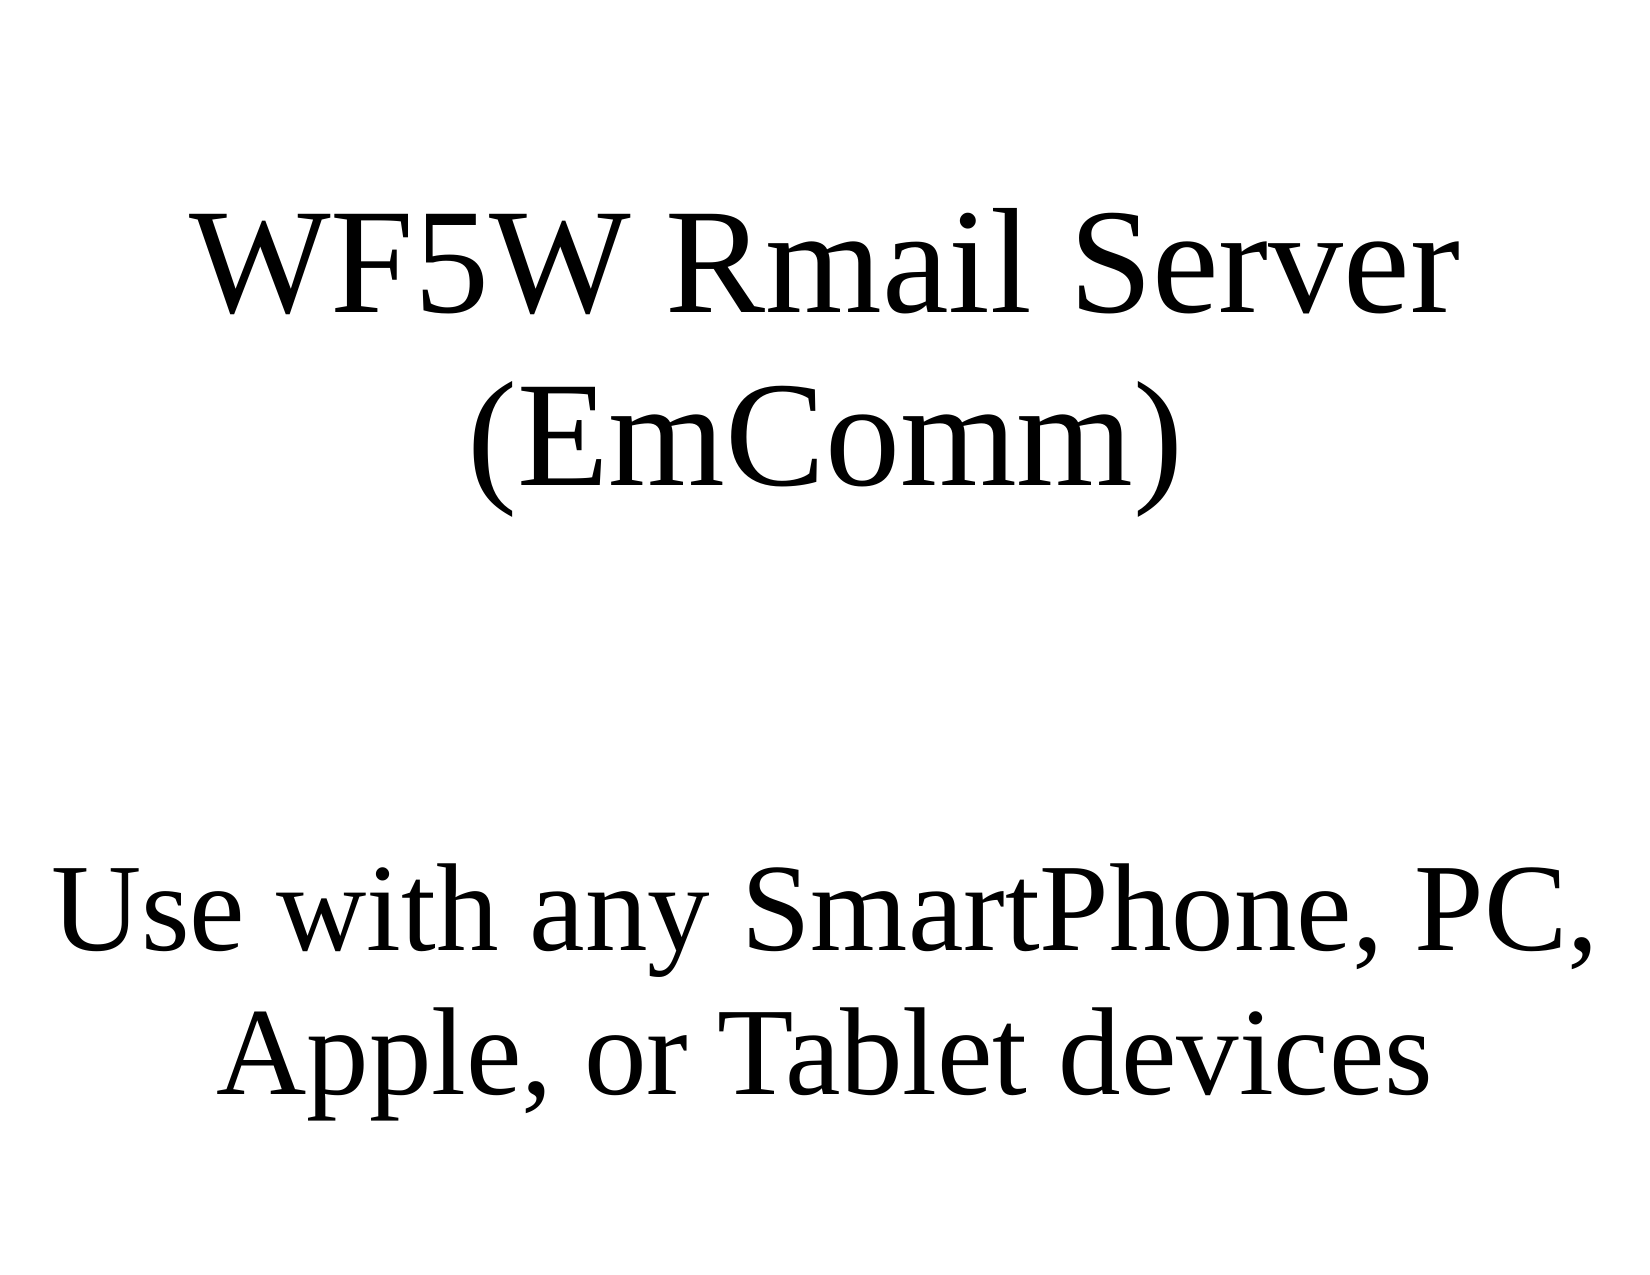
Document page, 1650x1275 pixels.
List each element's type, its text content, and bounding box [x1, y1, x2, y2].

text Use with any SmartPhone, PC, Apple, or Tablet devices [0, 834, 1650, 1121]
text WF5W Rmail Server [0, 172, 1650, 345]
text (EmComm) [0, 345, 1650, 517]
